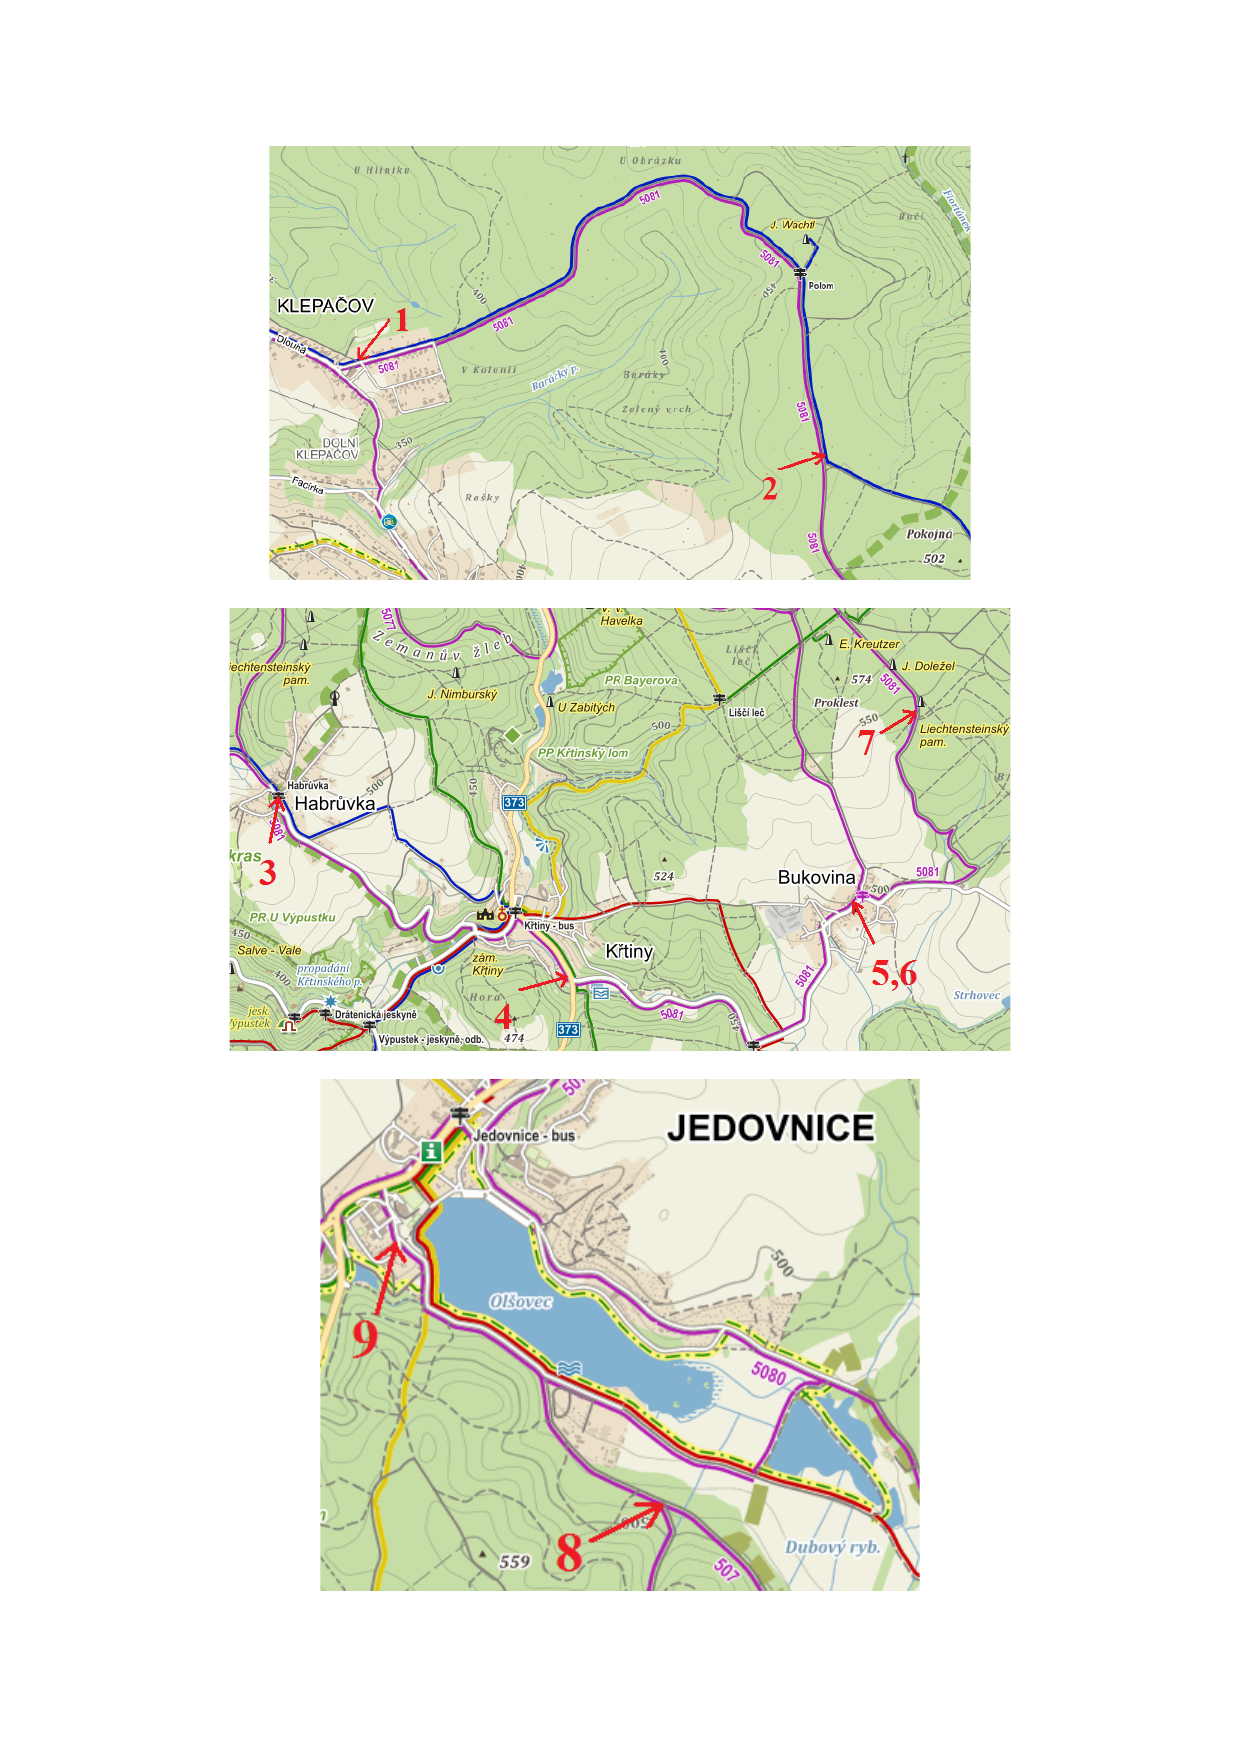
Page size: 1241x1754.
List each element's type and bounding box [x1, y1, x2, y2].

picture [269, 146, 971, 580]
picture [320, 1079, 920, 1591]
picture [229, 608, 1011, 1051]
